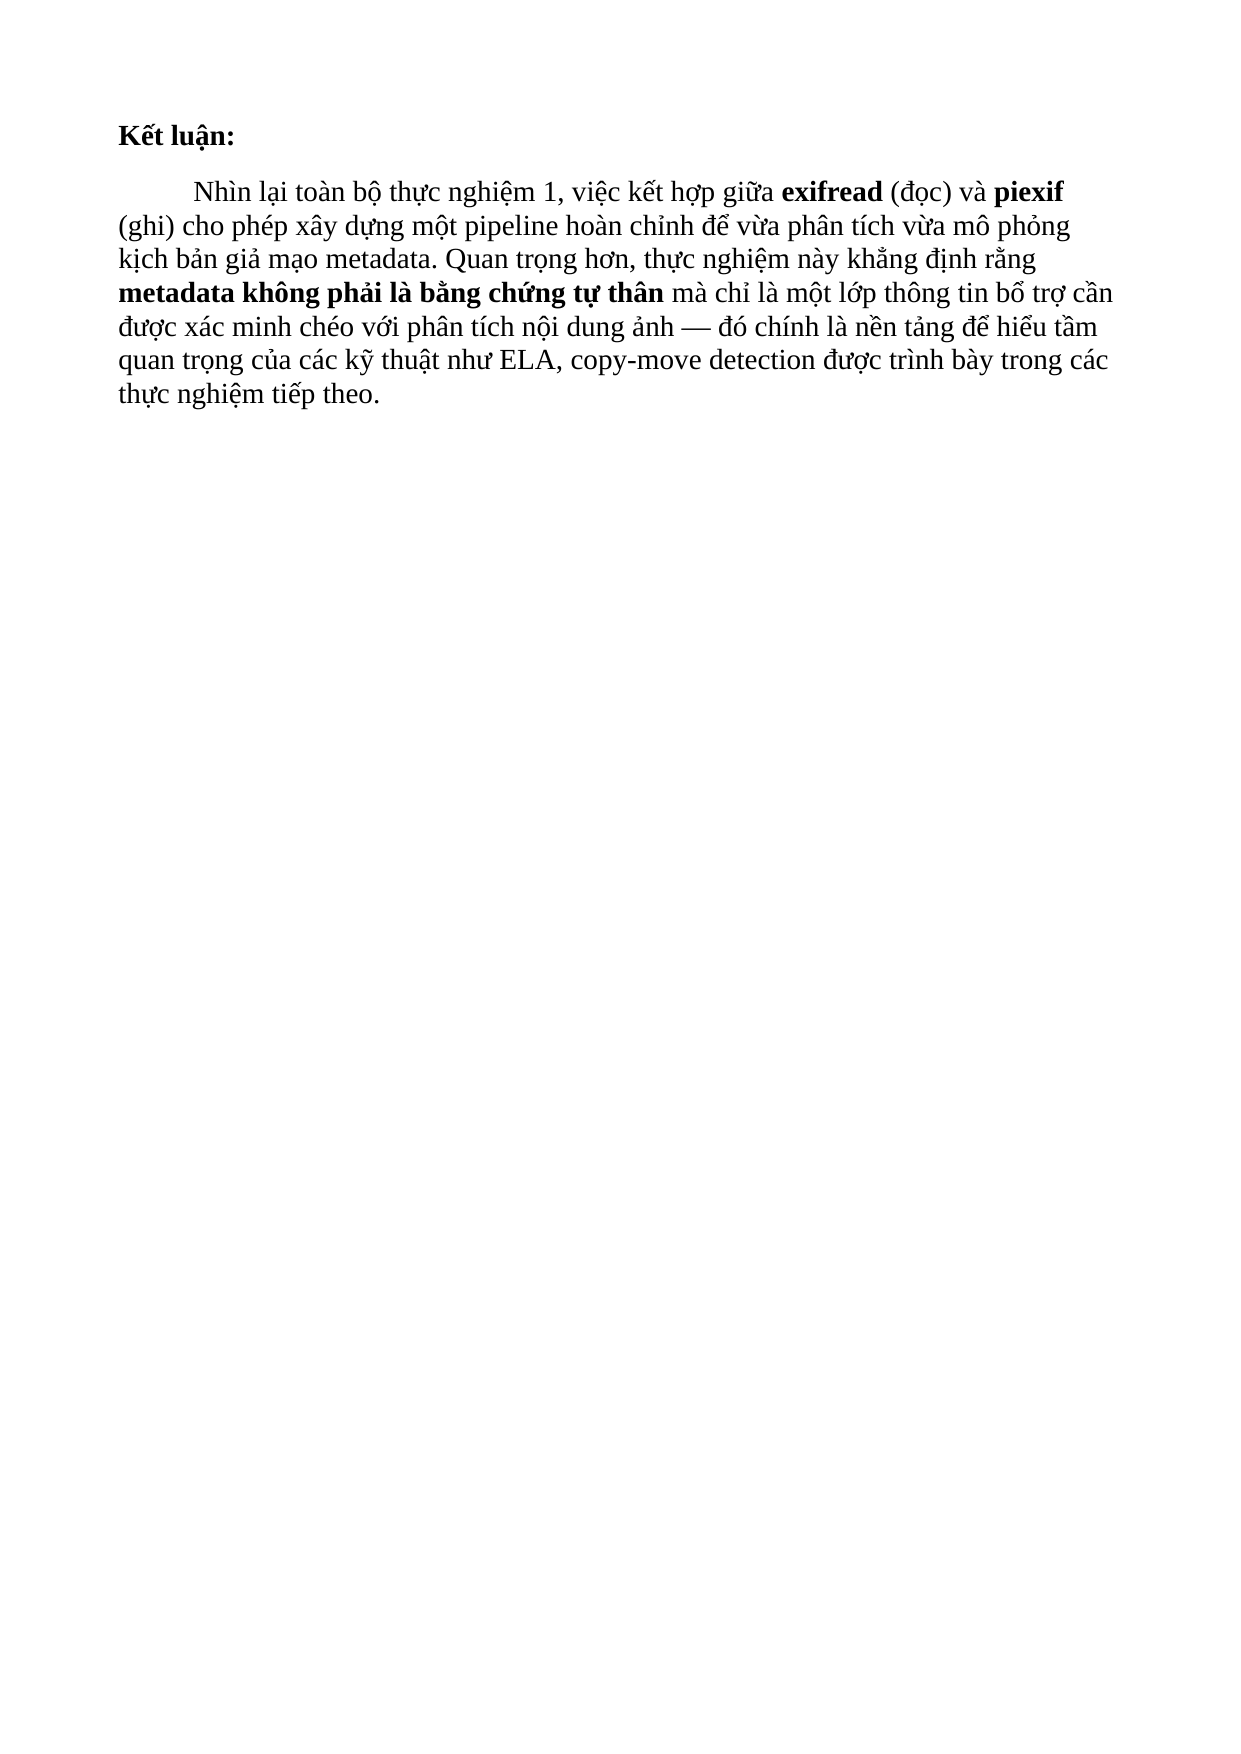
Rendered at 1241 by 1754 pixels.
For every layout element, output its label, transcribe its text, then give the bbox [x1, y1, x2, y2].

text Kết luận: [118, 118, 1122, 152]
text Nhìn lại toàn bộ thực nghiệm 1, việc kết hợp giữa exifread (đọc) và piexif (ghi) cho phép xây dựng một pipeline hoàn chỉnh để vừa phân tích vừa mô phỏng kịch bản giả mạo metadata. Quan trọng hơn, thực nghiệm này khẳng định rằng metadata không phải là bằng chứng tự thân mà chỉ là một lớp thông tin bổ trợ cần được xác minh chéo với phân tích nội dung ảnh — đó chính là nền tảng để hiểu tầm quan trọng của các kỹ thuật như ELA, copy-move detection được trình bày trong các thực nghiệm tiếp theo. [118, 174, 1122, 409]
